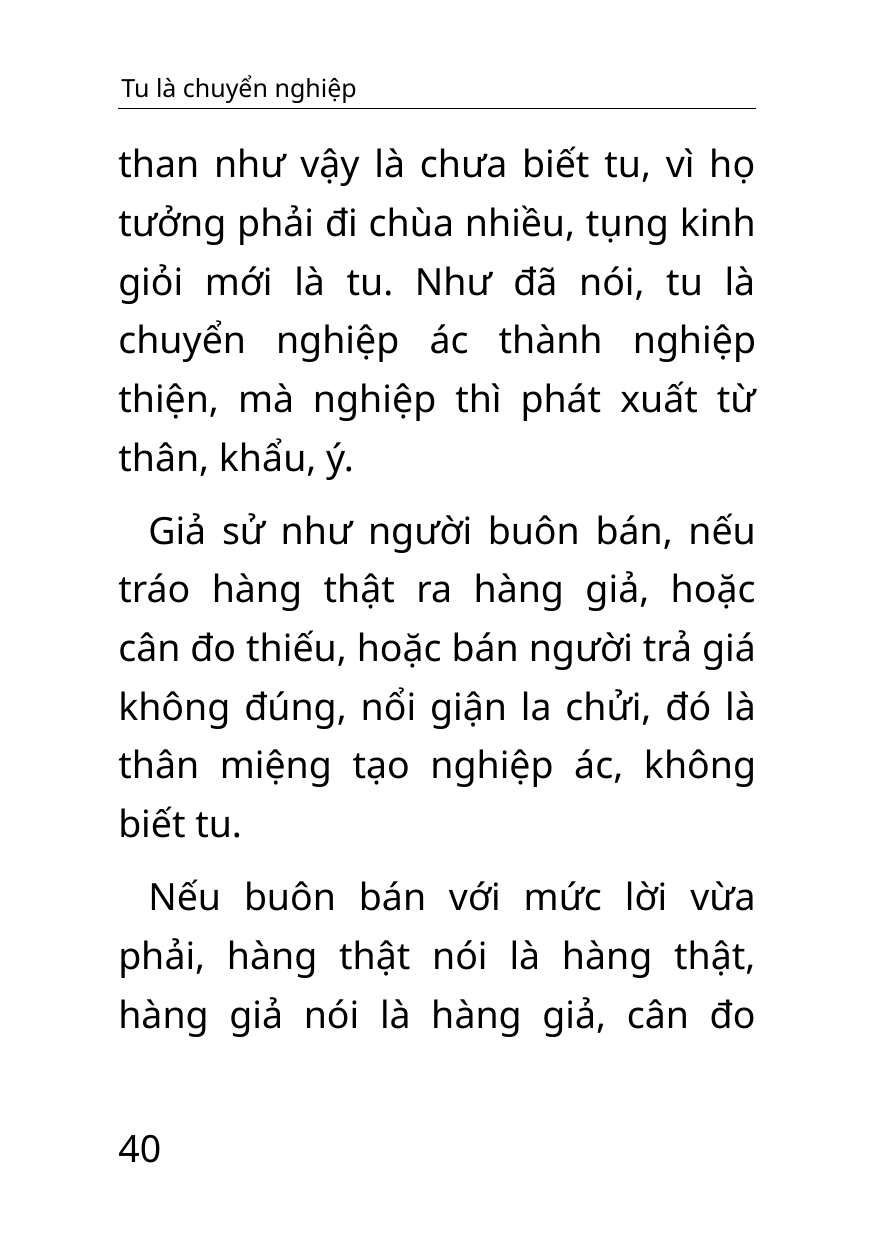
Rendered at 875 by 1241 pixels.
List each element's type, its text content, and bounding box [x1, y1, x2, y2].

text Giả sử như người buôn bán, nếu tráo hàng thật ra hàng giả, hoặc cân đo thiếu, hoặc bán người trả giá không đúng, nổi giận la chửi, đó là thân miệng tạo nghiệp ác, không biết tu. [118, 504, 756, 848]
text than như vậy là chưa biết tu, vì họ tưởng phải đi chùa nhiều, tụng kinh giỏi mới là tu. Như đã nói, tu là chuyển nghiệp ác thành nghiệp thiện, mà nghiệp thì phát xuất từ thân, khẩu, ý. [118, 138, 756, 482]
text Nếu buôn bán với mức lời vừa phải, hàng thật nói là hàng thật, hàng giả nói là hàng giả, cân đo [118, 871, 756, 1039]
